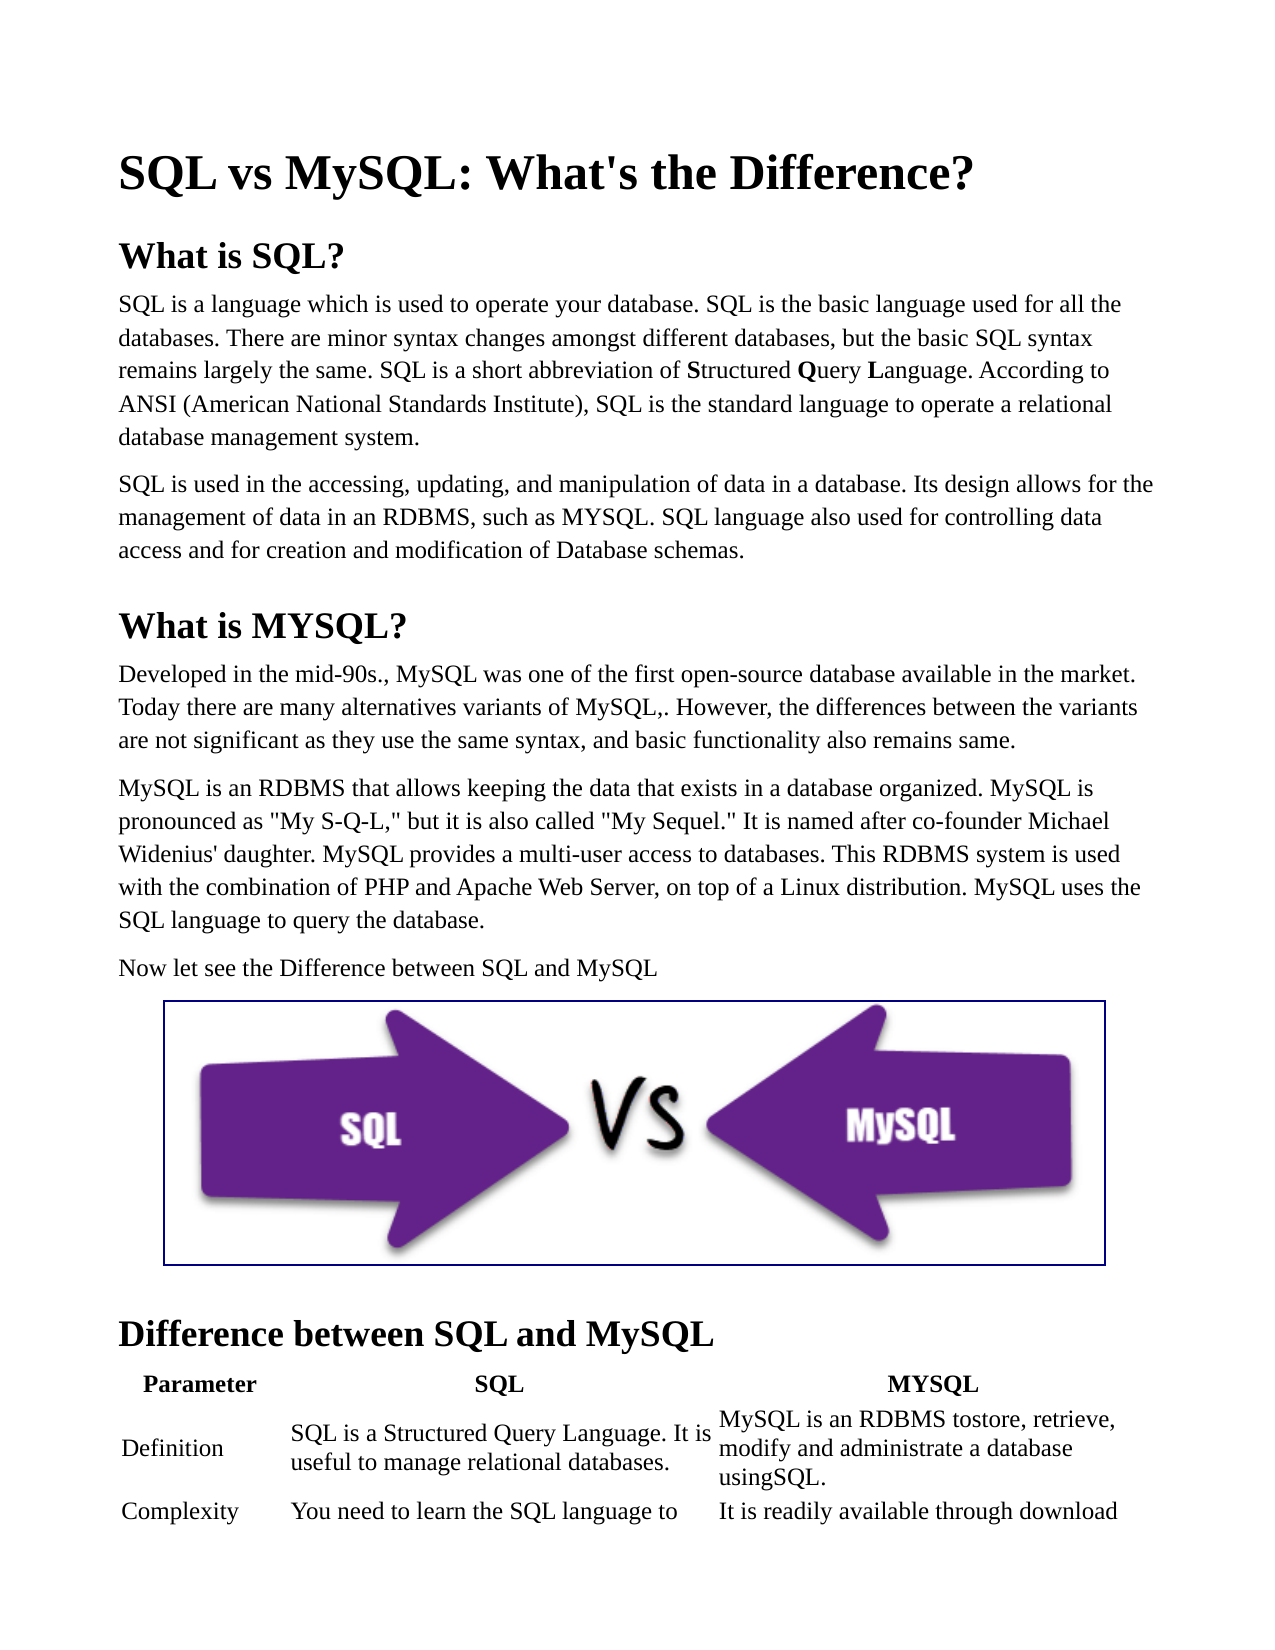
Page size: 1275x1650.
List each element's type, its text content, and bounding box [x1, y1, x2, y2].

subtitle What is MYSQL? [118, 604, 1157, 647]
table_header SQL [288, 1367, 716, 1401]
text Developed in the mid-90s., MySQL was one of the first open-source database available in the market. Today there are many alternatives variants of MySQL,. However, the differences between the variants are not significant as they use the same syntax, and basic functionality also remains same. [118, 659, 1157, 754]
table_cell SQL is a Structured Query Language. It is useful to manage relational databases. [288, 1401, 716, 1493]
subtitle What is SQL? [118, 234, 1157, 277]
text SQL is a language which is used to operate your database. SQL is the basic language used for all the databases. There are minor syntax changes amongst different databases, but the basic SQL syntax remains largely the same. SQL is a short abbreviation of Structured Query Language. According to ANSI (American National Standards Institute), SQL is the standard language to operate a relational database management system. [118, 289, 1157, 450]
table_cell It is readily available through download [716, 1493, 1157, 1528]
table_cell You need to learn the SQL language to [288, 1493, 716, 1528]
table_cell MySQL is an RDBMS tostore, retrieve, modify and administrate a database usingSQL. [716, 1401, 1157, 1493]
subtitle Difference between SQL and MySQL [118, 1311, 1157, 1354]
table_cell Definition [118, 1401, 287, 1493]
text SQL is used in the accessing, updating, and manipulation of data in a database. Its design allows for the management of data in an RDBMS, such as MYSQL. SQL language also used for controlling data access and for creation and modification of Database schemas. [118, 469, 1157, 564]
picture [165, 1002, 1104, 1264]
text Now let see the Difference between SQL and MySQL [118, 953, 1157, 981]
table_cell Complexity [118, 1493, 287, 1528]
text MySQL is an RDBMS that allows keeping the data that exists in a database organized. MySQL is pronounced as "My S-Q-L," but it is also called "My Sequel." It is named after co-founder Michael Widenius' daughter. MySQL provides a multi-user access to databases. This RDBMS system is used with the combination of PHP and Apache Web Server, on top of a Linux distribution. MySQL uses the SQL language to query the database. [118, 773, 1157, 934]
table_header MYSQL [716, 1367, 1157, 1401]
subtitle SQL vs MySQL: What's the Difference? [118, 143, 1157, 201]
table_header Parameter [118, 1367, 287, 1401]
